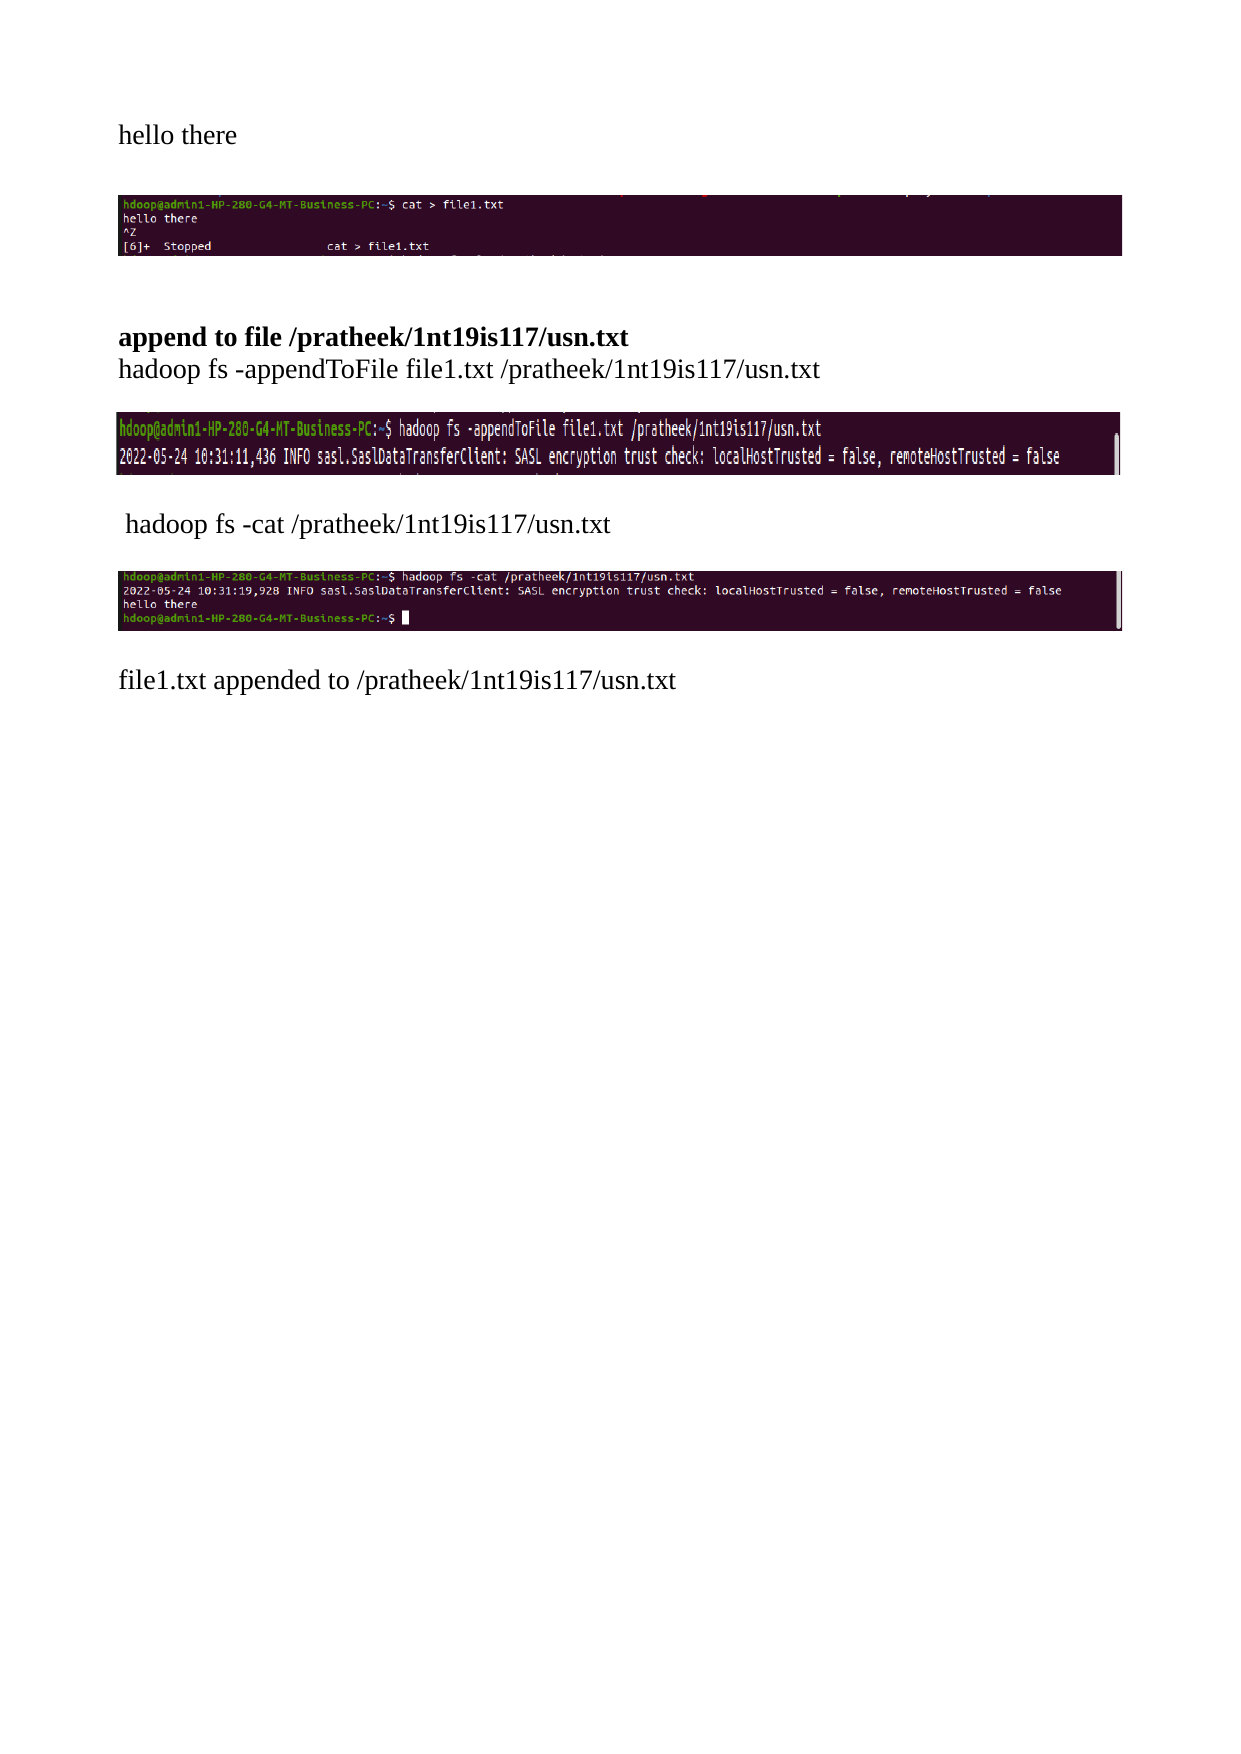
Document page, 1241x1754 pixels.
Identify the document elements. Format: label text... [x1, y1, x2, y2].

picture [118, 571, 1123, 631]
text file1.txt appended to /pratheek/1nt19is117/usn.txt [118, 663, 1122, 695]
text hello there [118, 118, 1122, 151]
text hadoop fs -appendToFile file1.txt /pratheek/1nt19is117/usn.txt [118, 352, 1122, 385]
picture [118, 195, 1123, 256]
text append to file /pratheek/1nt19is117/usn.txt [118, 320, 1122, 352]
picture [116, 412, 1121, 475]
text hadoop fs -cat /pratheek/1nt19is117/usn.txt [118, 507, 1122, 539]
